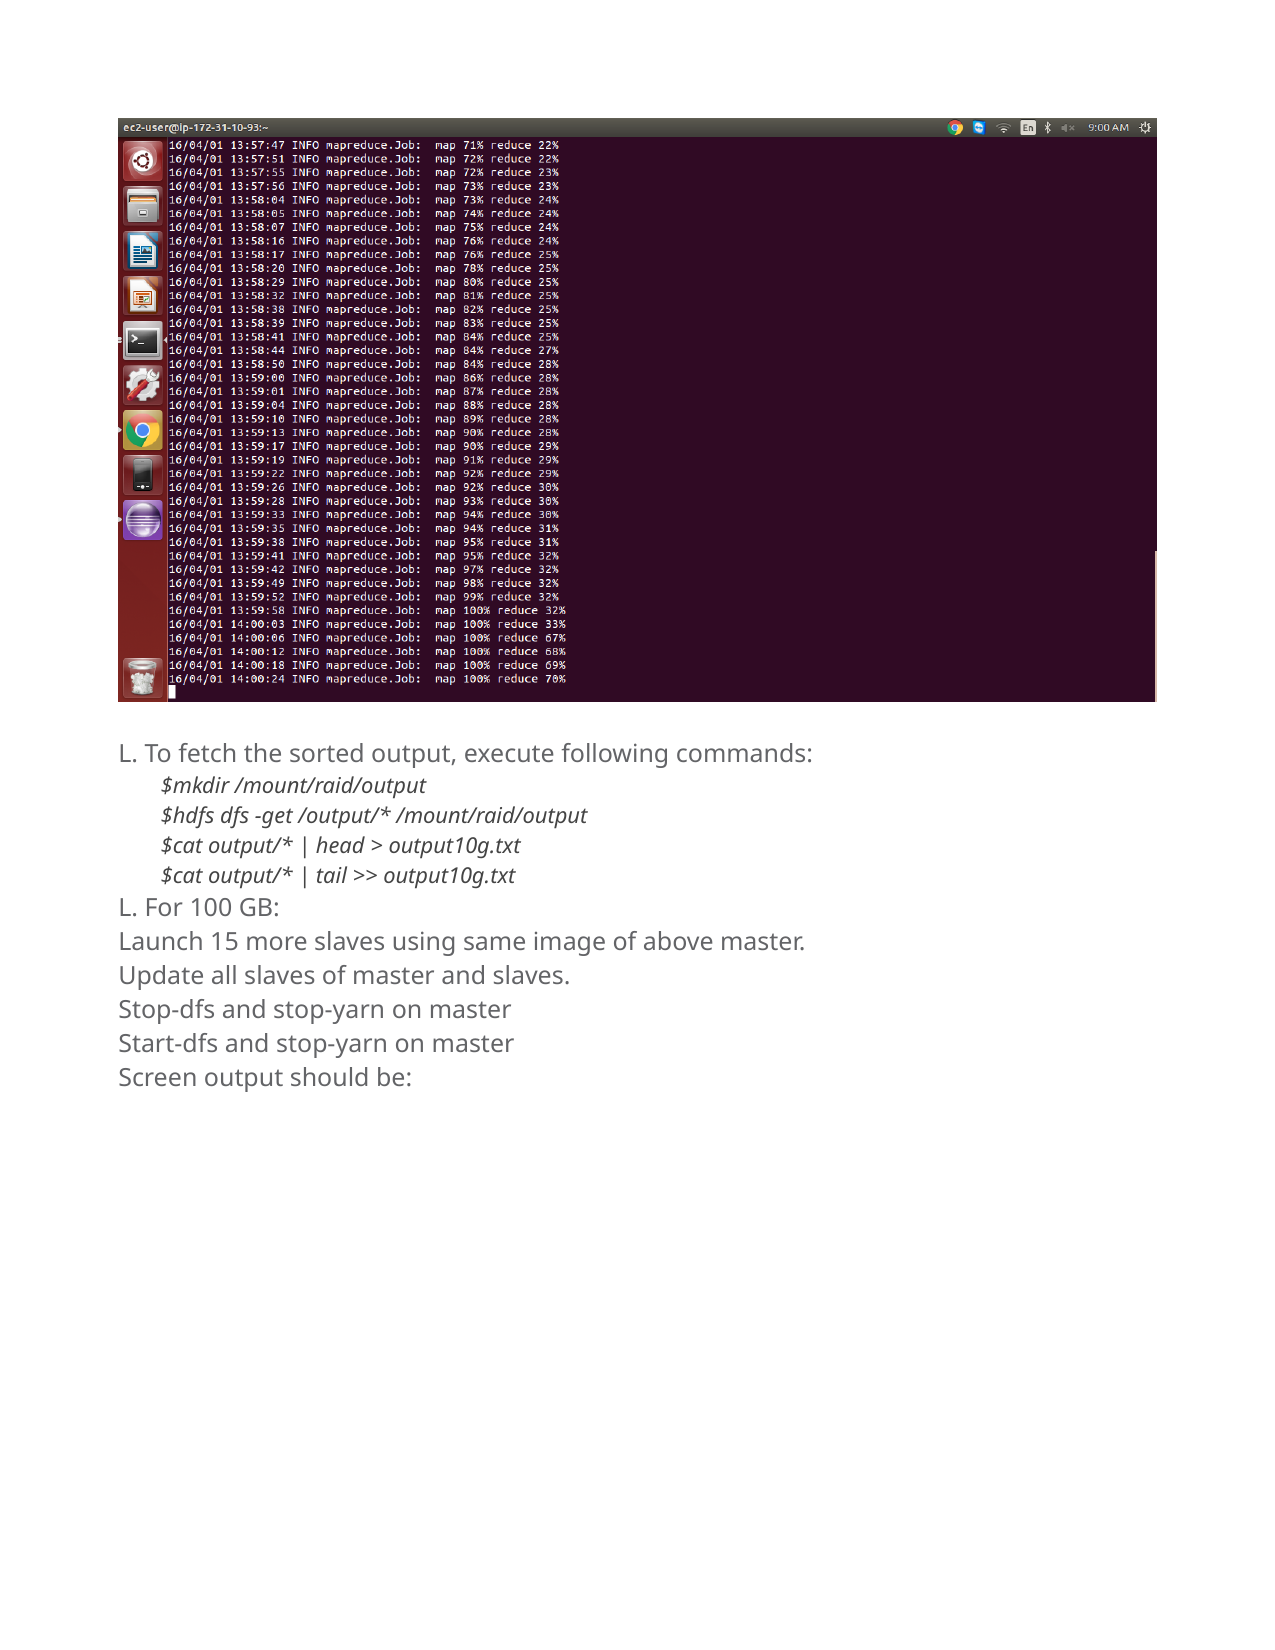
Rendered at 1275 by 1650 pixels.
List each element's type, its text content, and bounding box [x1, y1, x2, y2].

text $mkdir /mount/raid/output [118, 770, 1157, 800]
text Update all slaves of master and slaves. [118, 957, 1157, 992]
text L. To fetch the sorted output, execute following commands: [118, 736, 1157, 770]
text Stop-dfs and stop-yarn on master [118, 992, 1157, 1026]
text Start-dfs and stop-yarn on master [118, 1026, 1157, 1060]
text $cat output/* | tail >> output10g.txt [118, 859, 1157, 889]
text $hdfs dfs -get /output/* /mount/raid/output [118, 800, 1157, 830]
picture [118, 118, 1157, 702]
text $cat output/* | head > output10g.txt [118, 830, 1157, 859]
text Screen output should be: [118, 1060, 1157, 1094]
text L. For 100 GB: [118, 889, 1157, 923]
text Launch 15 more slaves using same image of above master. [118, 923, 1157, 957]
